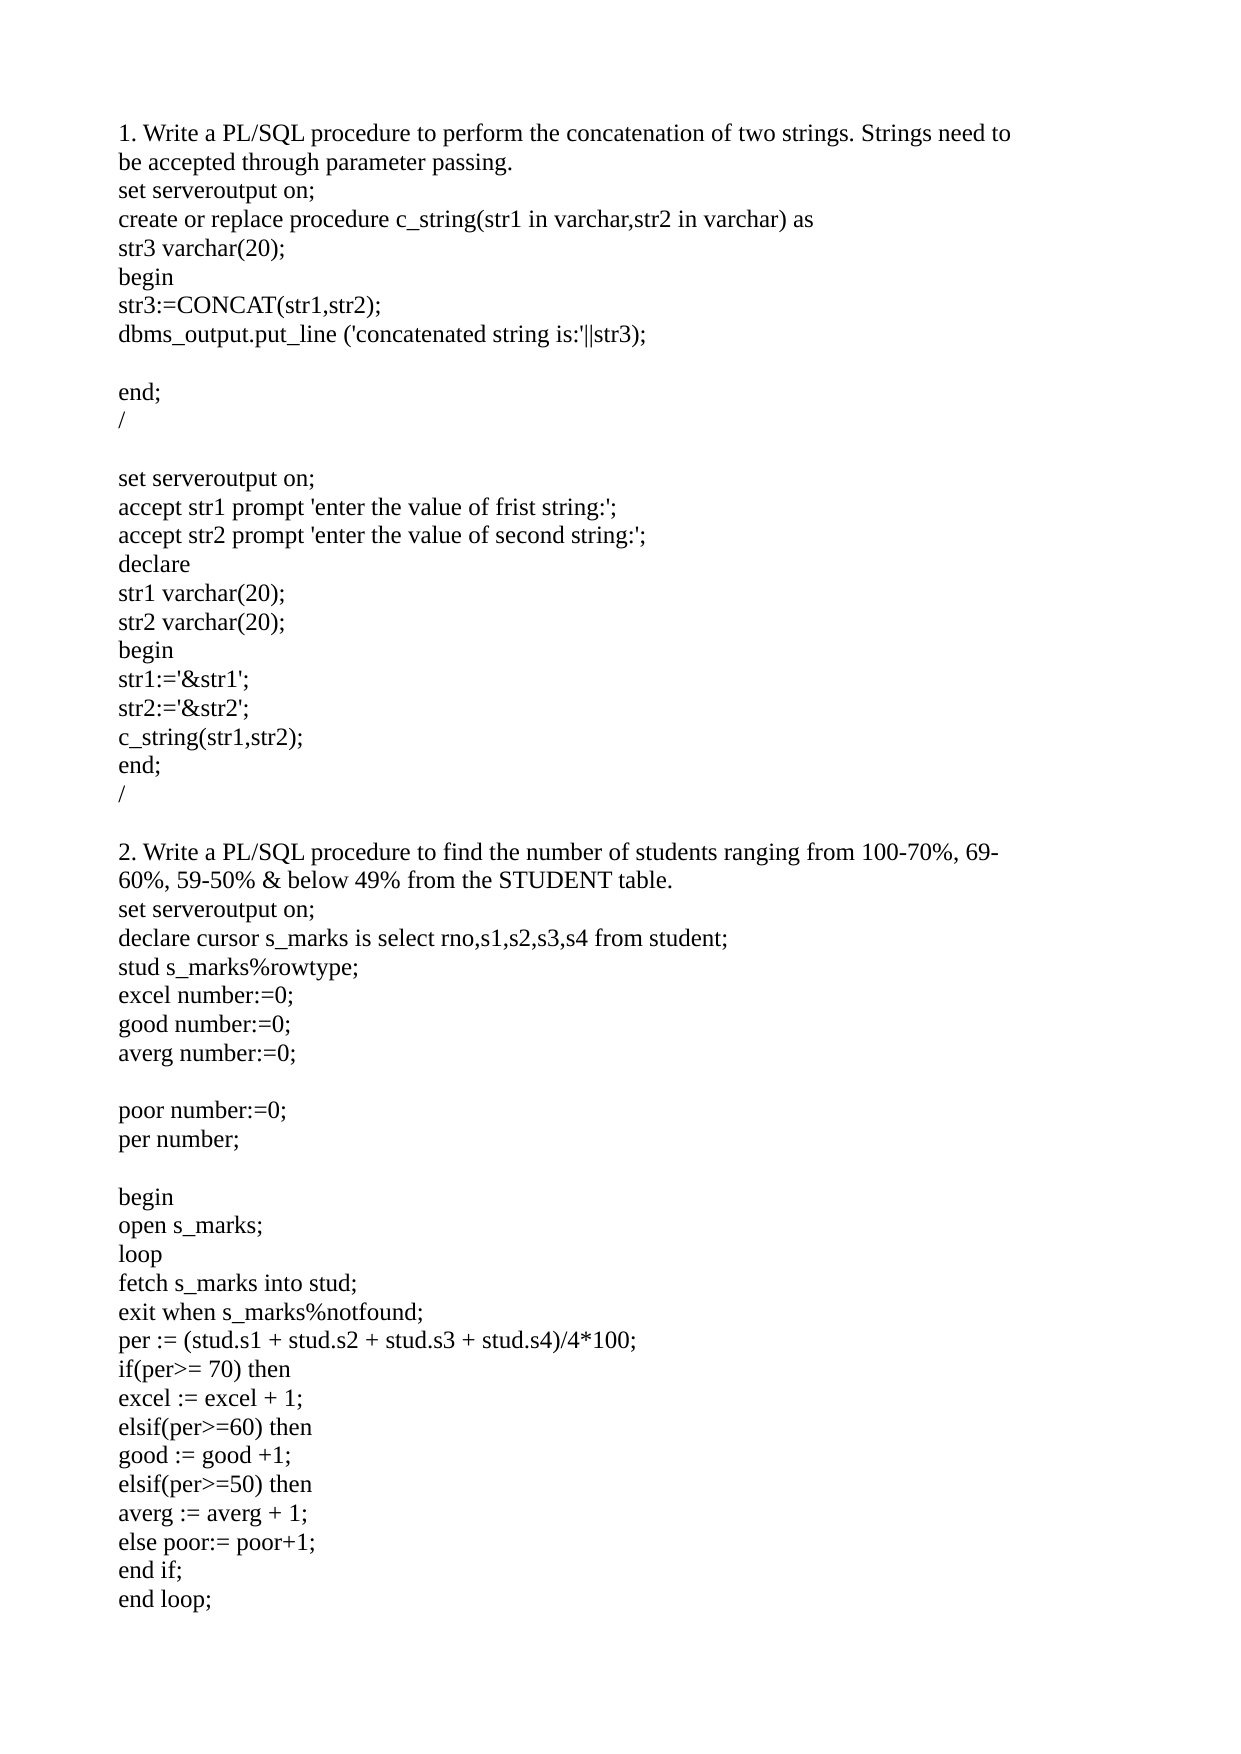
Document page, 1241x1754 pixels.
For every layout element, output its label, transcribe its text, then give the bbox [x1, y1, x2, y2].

text averg number:=0; [118, 1038, 1122, 1067]
text averg := averg + 1; [118, 1498, 1122, 1527]
text begin [118, 636, 1122, 664]
text excel := excel + 1; [118, 1383, 1122, 1412]
text set serveroutput on; [118, 463, 1122, 492]
text c_string(str1,str2); [118, 722, 1122, 751]
text excel number:=0; [118, 981, 1122, 1009]
text begin [118, 1182, 1122, 1211]
text str3 varchar(20); [118, 233, 1122, 262]
text begin [118, 262, 1122, 291]
text elsif(per>=60) then [118, 1412, 1122, 1441]
text dbms_output.put_line ('concatenated string is:'||str3); [118, 319, 1122, 348]
text create or replace procedure c_string(str1 in varchar,str2 in varchar) as [118, 204, 1122, 233]
text end; [118, 751, 1122, 779]
text 60%, 59-50% & below 49% from the STUDENT table. [118, 866, 1122, 894]
text accept str1 prompt 'enter the value of frist string:'; [118, 492, 1122, 521]
text good := good +1; [118, 1441, 1122, 1469]
text fetch s_marks into stud; [118, 1268, 1122, 1297]
text set serveroutput on; [118, 894, 1122, 923]
text elsif(per>=50) then [118, 1469, 1122, 1498]
text end if; [118, 1556, 1122, 1584]
text else poor:= poor+1; [118, 1527, 1122, 1556]
text end; [118, 377, 1122, 406]
text open s_marks; [118, 1211, 1122, 1239]
text declare cursor s_marks is select rno,s1,s2,s3,s4 from student; [118, 923, 1122, 952]
text be accepted through parameter passing. [118, 147, 1122, 176]
text 2. Write a PL/SQL procedure to find the number of students ranging from 100-70%, 69- [118, 837, 1122, 866]
text str1:='&str1'; [118, 664, 1122, 693]
text loop [118, 1239, 1122, 1268]
text str2:='&str2'; [118, 693, 1122, 722]
text per number; [118, 1124, 1122, 1153]
text / [118, 406, 1122, 434]
text str3:=CONCAT(str1,str2); [118, 291, 1122, 319]
text accept str2 prompt 'enter the value of second string:'; [118, 521, 1122, 549]
text end loop; [118, 1584, 1122, 1613]
text good number:=0; [118, 1009, 1122, 1038]
text declare [118, 549, 1122, 578]
text if(per>= 70) then [118, 1354, 1122, 1383]
text per := (stud.s1 + stud.s2 + stud.s3 + stud.s4)/4*100; [118, 1326, 1122, 1354]
text exit when s_marks%notfound; [118, 1297, 1122, 1326]
text stud s_marks%rowtype; [118, 952, 1122, 981]
text set serveroutput on; [118, 176, 1122, 204]
text / [118, 779, 1122, 808]
text str1 varchar(20); [118, 578, 1122, 607]
text poor number:=0; [118, 1096, 1122, 1124]
text 1. Write a PL/SQL procedure to perform the concatenation of two strings. Strings need to [118, 118, 1122, 147]
text str2 varchar(20); [118, 607, 1122, 636]
